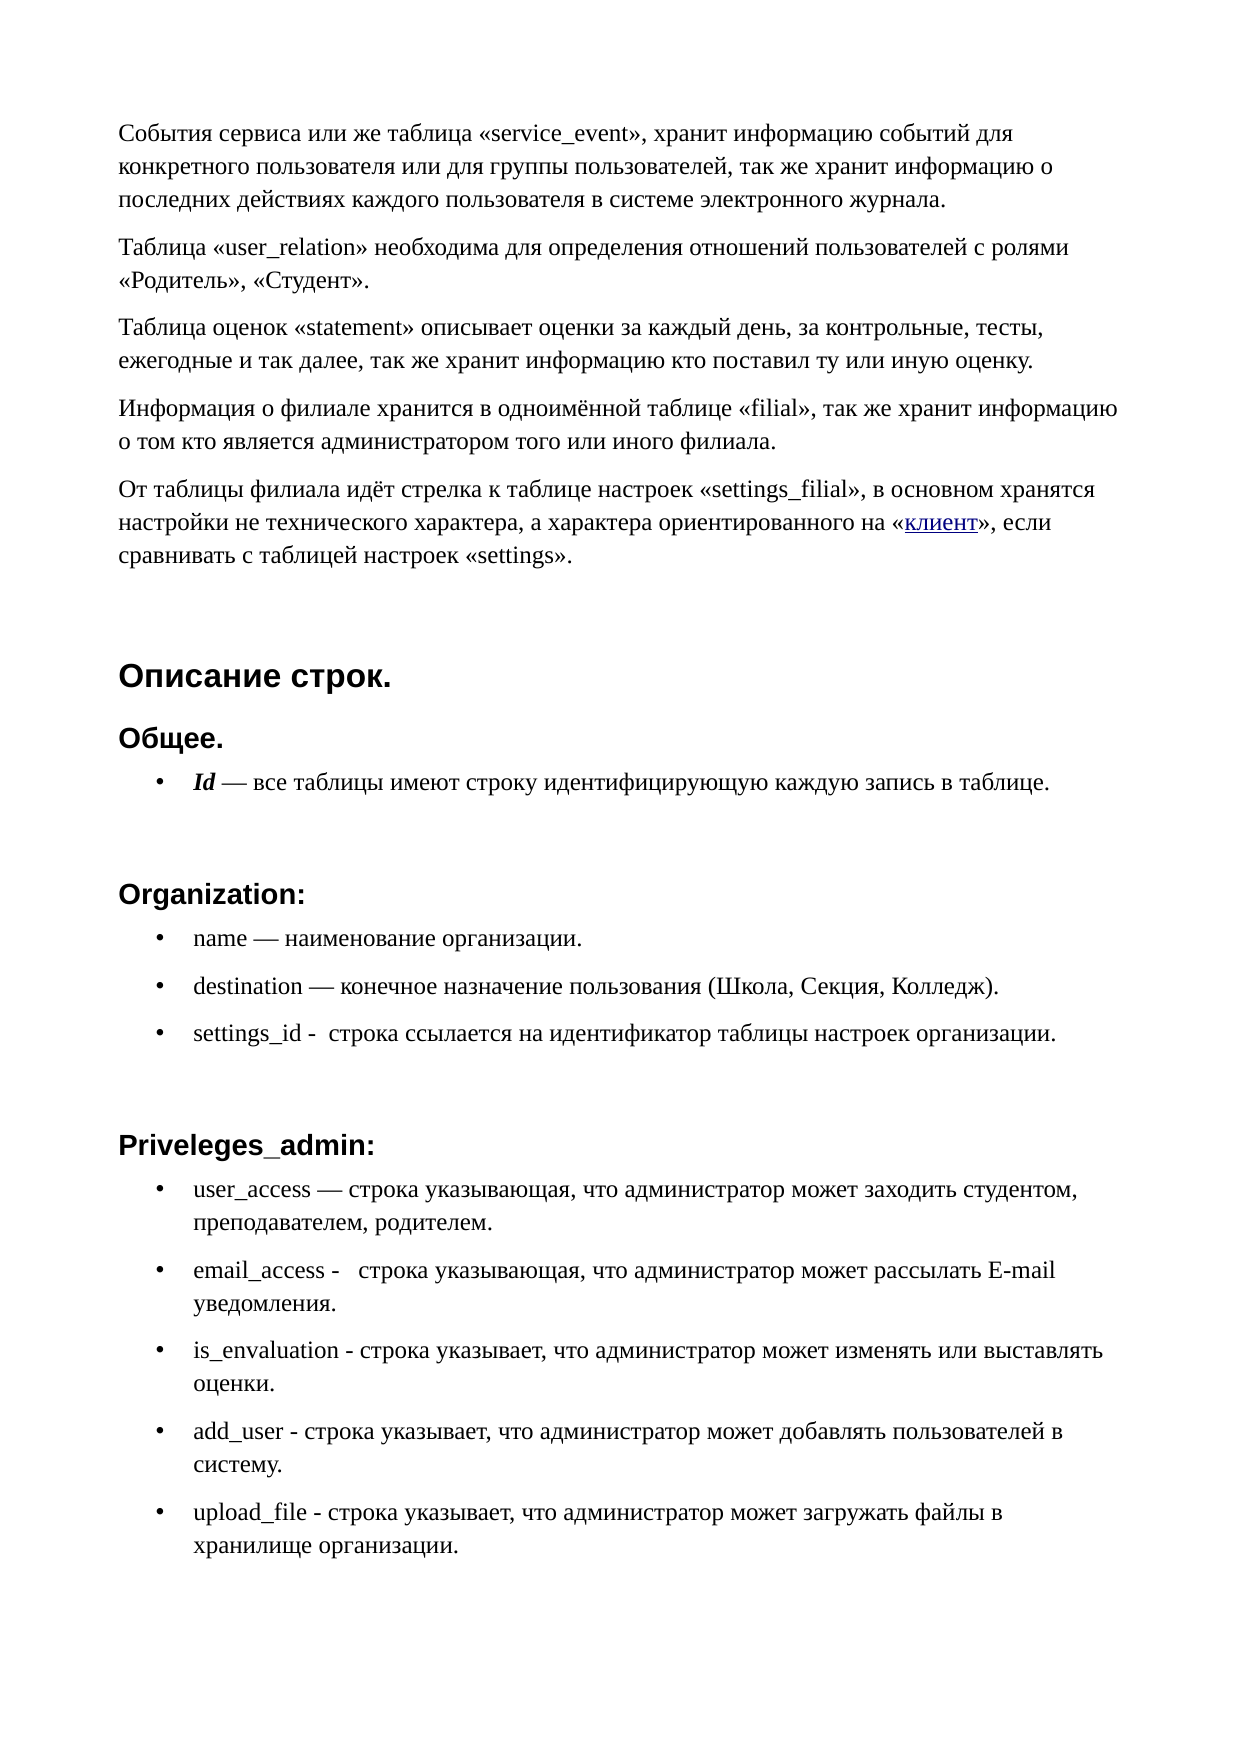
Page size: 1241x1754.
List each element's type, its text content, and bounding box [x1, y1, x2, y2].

list add_user - строка указывает, что администратор может добавлять пользователей в систему. [156, 1416, 1122, 1478]
list user_access — строка указывающая, что администратор может заходить студентом, преподавателем, родителем. [156, 1174, 1122, 1236]
subtitle Описание строк. [118, 656, 1122, 694]
text Таблица оценок «statement» описывает оценки за каждый день, за контрольные, тесты, ежегодные и так далее, так же хранит информацию кто поставил ту или иную оценку. [118, 312, 1122, 374]
list destination — конечное назначение пользования (Школа, Секция, Колледж). [156, 971, 1122, 999]
text Таблица «user_relation» необходима для определения отношений пользователей с ролями «Родитель», «Студент». [118, 232, 1122, 293]
subtitle Organization: [118, 877, 1122, 911]
list name — наименование организации. [156, 923, 1122, 952]
text Информация о филиале хранится в одноимённой таблице «filial», так же хранит информацию о том кто является администратором того или иного филиала. [118, 393, 1122, 455]
text События сервиса или же таблица «service_event», хранит информацию событий для конкретного пользователя или для группы пользователей, так же хранит информацию о последних действиях каждого пользователя в системе электронного журнала. [118, 118, 1122, 213]
list Id — все таблицы имеют строку идентифицирующую каждую запись в таблице. [156, 767, 1122, 796]
text От таблицы филиала идёт стрелка к таблице настроек «settings_filial», в основном хранятся настройки не технического характера, а характера ориентированного на «клиент», если сравнивать с таблицей настроек «settings». [118, 474, 1122, 568]
subtitle Priveleges_admin: [118, 1128, 1122, 1162]
list upload_file - строка указывает, что администратор может загружать файлы в хранилище организации. [156, 1497, 1122, 1558]
list settings_id - строка ссылается на идентификатор таблицы настроек организации. [156, 1018, 1122, 1047]
subtitle Общее. [118, 721, 1122, 755]
list is_envaluation - строка указывает, что администратор может изменять или выставлять оценки. [156, 1335, 1122, 1397]
list email_access - строка указывающая, что администратор может рассылать E-mail уведомления. [156, 1255, 1122, 1317]
